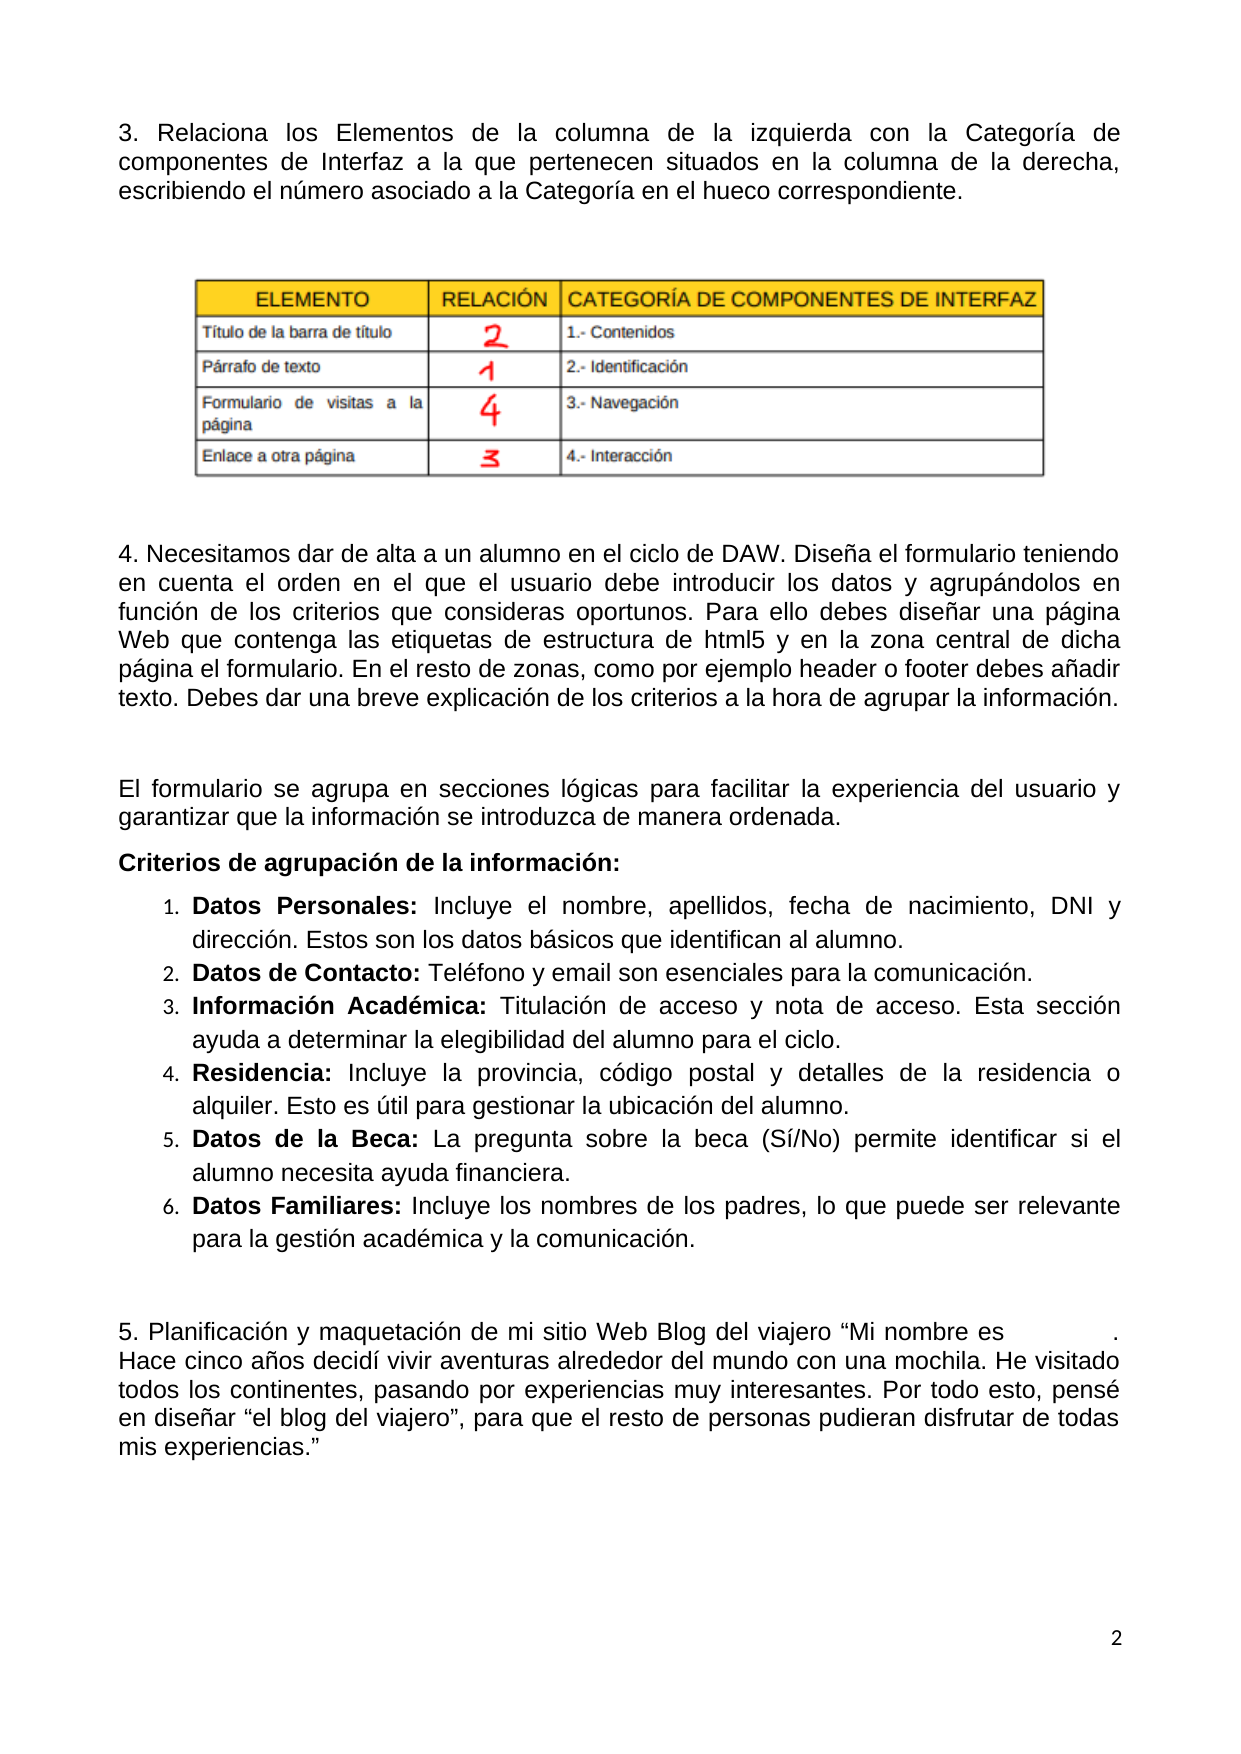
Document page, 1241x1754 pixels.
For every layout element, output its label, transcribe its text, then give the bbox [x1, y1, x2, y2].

text 5. Planificación y maquetación de mi sitio Web Blog del viajero “Mi nombre es . Hace cinco años decidí vivir aventuras alrededor del mundo con una mochila. He visitado todos los continentes, pasando por experiencias muy interesantes. Por todo esto, pensé en diseñar “el blog del viajero”, para que el resto de personas pudieran disfrutar de todas mis experiencias.” [118, 1317, 1122, 1461]
subtitle Criterios de agrupación de la información: [118, 848, 1122, 876]
text 4. Necesitamos dar de alta a un alumno en el ciclo de DAW. Diseña el formulario teniendo en cuenta el orden en el que el usuario debe introducir los datos y agrupándolos en función de los criterios que consideras oportunos. Para ello debes diseñar una página Web que contenga las etiquetas de estructura de html5 y en la zona central de dicha página el formulario. En el resto de zonas, como por ejemplo header o footer debes añadir texto. Debes dar una breve explicación de los criterios a la hora de agrupar la información. [118, 539, 1122, 711]
list Datos de Contacto: Teléfono y email son esenciales para la comunicación. [162, 958, 1122, 987]
list Residencia: Incluye la provincia, código postal y detalles de la residencia o alquiler. Esto es útil para gestionar la ubicación del alumno. [162, 1058, 1122, 1120]
list Datos Familiares: Incluye los nombres de los padres, lo que puede ser relevante para la gestión académica y la comunicación. [162, 1191, 1122, 1253]
list Información Académica: Titulación de acceso y nota de acceso. Esta sección ayuda a determinar la elegibilidad del alumno para el ciclo. [162, 991, 1122, 1053]
text 3. Relaciona los Elementos de la columna de la izquierda con la Categoría de componentes de Interfaz a la que pertenecen situados en la columna de la derecha, escribiendo el número asociado a la Categoría en el hueco correspondiente. [118, 118, 1122, 204]
text El formulario se agrupa en secciones lógicas para facilitar la experiencia del usuario y garantizar que la información se introduzca de manera ordenada. [118, 773, 1122, 831]
picture [181, 266, 1060, 493]
list Datos de la Beca: La pregunta sobre la beca (Sí/No) permite identificar si el alumno necesita ayuda financiera. [162, 1124, 1122, 1186]
list Datos Personales: Incluye el nombre, apellidos, fecha de nacimiento, DNI y dirección. Estos son los datos básicos que identifican al alumno. [162, 891, 1122, 953]
